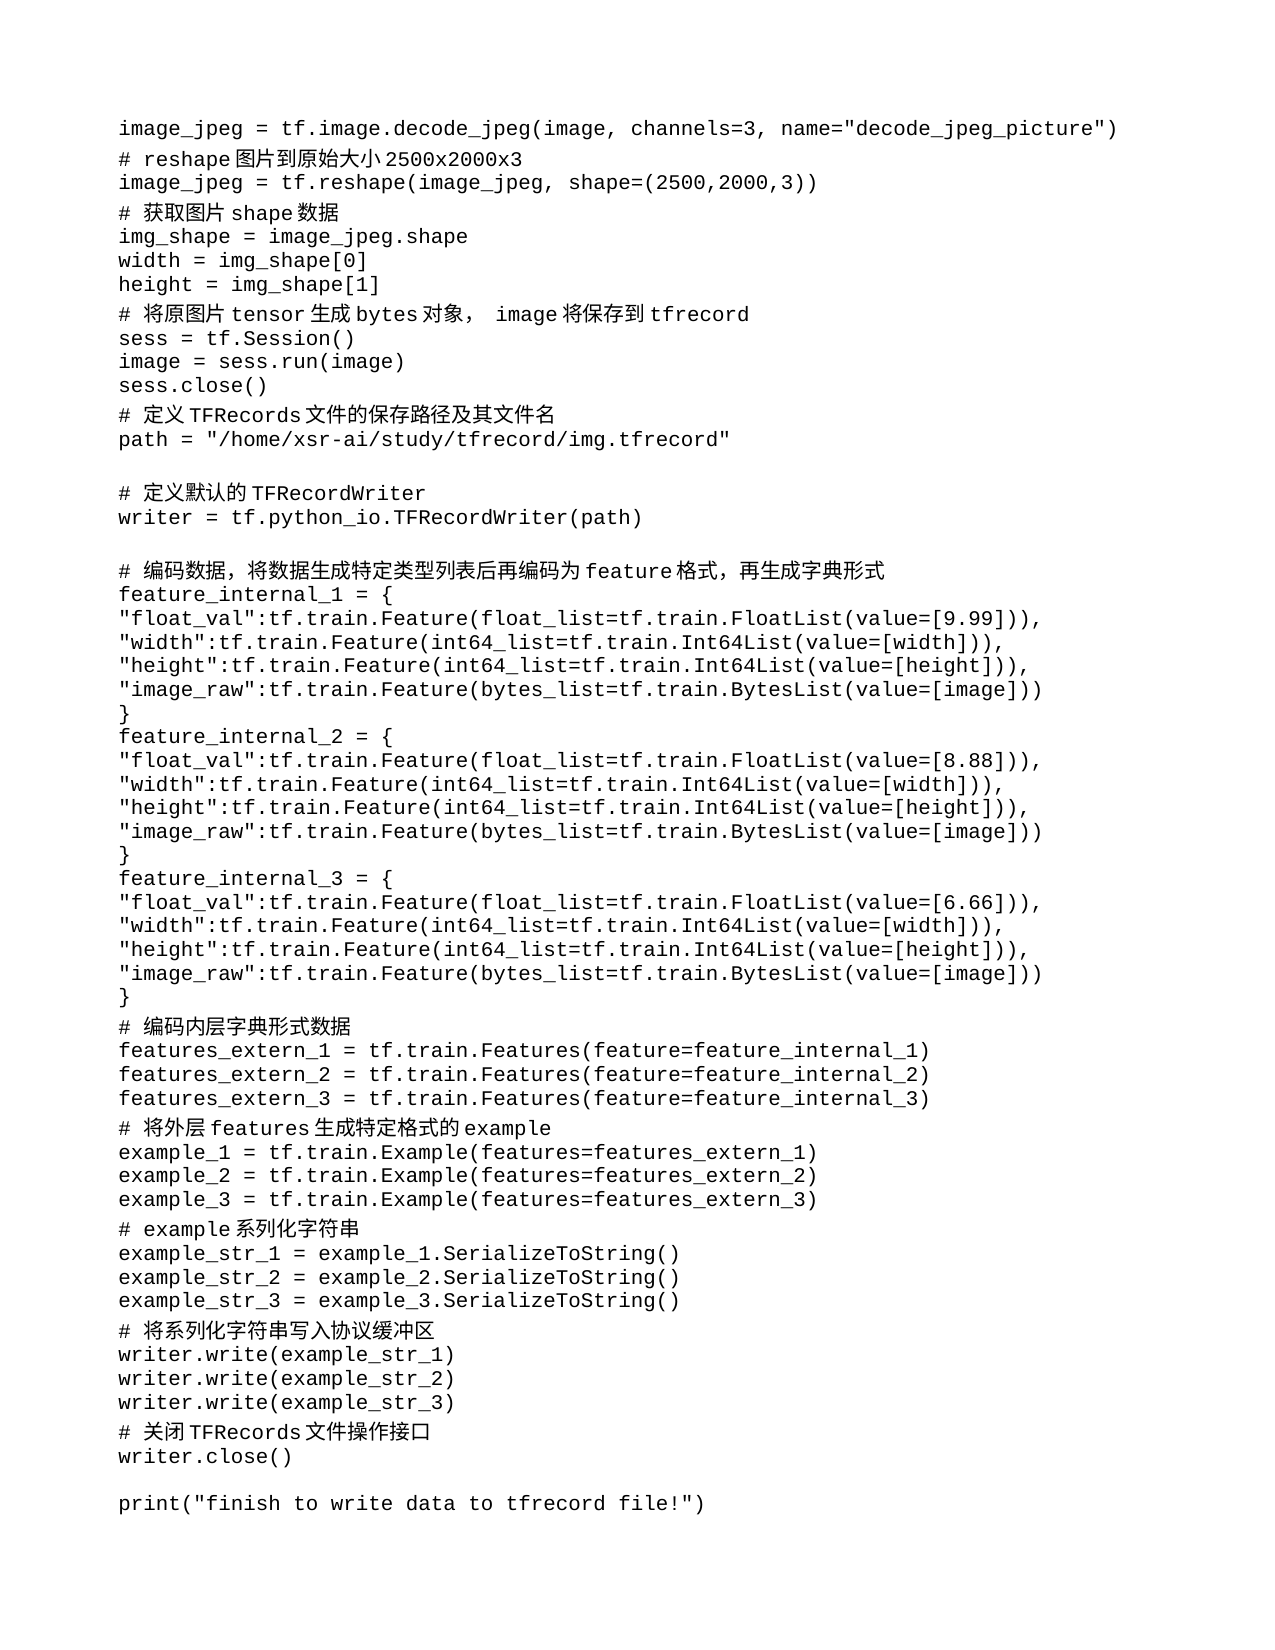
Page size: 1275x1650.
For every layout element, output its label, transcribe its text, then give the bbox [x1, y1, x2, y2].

text # 定义默认的TFRecordWriter [118, 476, 1157, 507]
text # 将外层features生成特定格式的example [118, 1111, 1157, 1142]
text sess.close() [118, 375, 1157, 398]
text # 将系列化字符串写入协议缓冲区 [118, 1314, 1157, 1344]
text writer.close() [118, 1446, 1157, 1469]
text "width":tf.train.Feature(int64_list=tf.train.Int64List(value=[width])), [118, 632, 1157, 655]
text writer.write(example_str_1) [118, 1344, 1157, 1368]
text sess = tf.Session() [118, 328, 1157, 351]
text path = "/home/xsr-ai/study/tfrecord/img.tfrecord" [118, 429, 1157, 453]
text image_jpeg = tf.reshape(image_jpeg, shape=(2500,2000,3)) [118, 172, 1157, 196]
text # example系列化字符串 [118, 1213, 1157, 1243]
text "height":tf.train.Feature(int64_list=tf.train.Int64List(value=[height])), [118, 939, 1157, 963]
text img_shape = image_jpeg.shape [118, 226, 1157, 250]
text feature_internal_2 = { [118, 726, 1157, 750]
text writer.write(example_str_2) [118, 1368, 1157, 1392]
text height = img_shape[1] [118, 273, 1157, 297]
text "image_raw":tf.train.Feature(bytes_list=tf.train.BytesList(value=[image])) [118, 679, 1157, 703]
text example_2 = tf.train.Example(features=features_extern_2) [118, 1165, 1157, 1189]
text "float_val":tf.train.Feature(float_list=tf.train.FloatList(value=[8.88])), [118, 750, 1157, 773]
text example_3 = tf.train.Example(features=features_extern_3) [118, 1189, 1157, 1213]
text "height":tf.train.Feature(int64_list=tf.train.Int64List(value=[height])), [118, 655, 1157, 679]
text print("finish to write data to tfrecord file!") [118, 1493, 1157, 1517]
text feature_internal_3 = { [118, 868, 1157, 892]
text writer = tf.python_io.TFRecordWriter(path) [118, 507, 1157, 530]
text example_str_1 = example_1.SerializeToString() [118, 1243, 1157, 1267]
text "image_raw":tf.train.Feature(bytes_list=tf.train.BytesList(value=[image])) [118, 821, 1157, 844]
text "width":tf.train.Feature(int64_list=tf.train.Int64List(value=[width])), [118, 915, 1157, 939]
text writer.write(example_str_3) [118, 1392, 1157, 1415]
text example_str_3 = example_3.SerializeToString() [118, 1290, 1157, 1314]
text example_str_2 = example_2.SerializeToString() [118, 1267, 1157, 1290]
text } [118, 986, 1157, 1010]
text # 关闭TFRecords文件操作接口 [118, 1415, 1157, 1446]
text image_jpeg = tf.image.decode_jpeg(image, channels=3, name="decode_jpeg_picture") [118, 118, 1157, 142]
text "float_val":tf.train.Feature(float_list=tf.train.FloatList(value=[6.66])), [118, 892, 1157, 915]
text # 定义TFRecords文件的保存路径及其文件名 [118, 398, 1157, 429]
text features_extern_1 = tf.train.Features(feature=feature_internal_1) [118, 1040, 1157, 1064]
text features_extern_2 = tf.train.Features(feature=feature_internal_2) [118, 1064, 1157, 1088]
text # 编码内层字典形式数据 [118, 1010, 1157, 1040]
text } [118, 844, 1157, 868]
text example_1 = tf.train.Example(features=features_extern_1) [118, 1142, 1157, 1165]
text # 编码数据，将数据生成特定类型列表后再编码为feature格式，再生成字典形式 [118, 554, 1157, 584]
text # 获取图片shape数据 [118, 196, 1157, 226]
text feature_internal_1 = { [118, 584, 1157, 608]
text "width":tf.train.Feature(int64_list=tf.train.Int64List(value=[width])), [118, 773, 1157, 797]
text image = sess.run(image) [118, 351, 1157, 375]
text features_extern_3 = tf.train.Features(feature=feature_internal_3) [118, 1088, 1157, 1111]
text # reshape图片到原始大小2500x2000x3 [118, 142, 1157, 172]
text "height":tf.train.Feature(int64_list=tf.train.Int64List(value=[height])), [118, 797, 1157, 821]
text } [118, 703, 1157, 726]
text "float_val":tf.train.Feature(float_list=tf.train.FloatList(value=[9.99])), [118, 608, 1157, 632]
text # 将原图片tensor生成bytes对象， image将保存到tfrecord [118, 297, 1157, 328]
text "image_raw":tf.train.Feature(bytes_list=tf.train.BytesList(value=[image])) [118, 963, 1157, 986]
text width = img_shape[0] [118, 250, 1157, 273]
